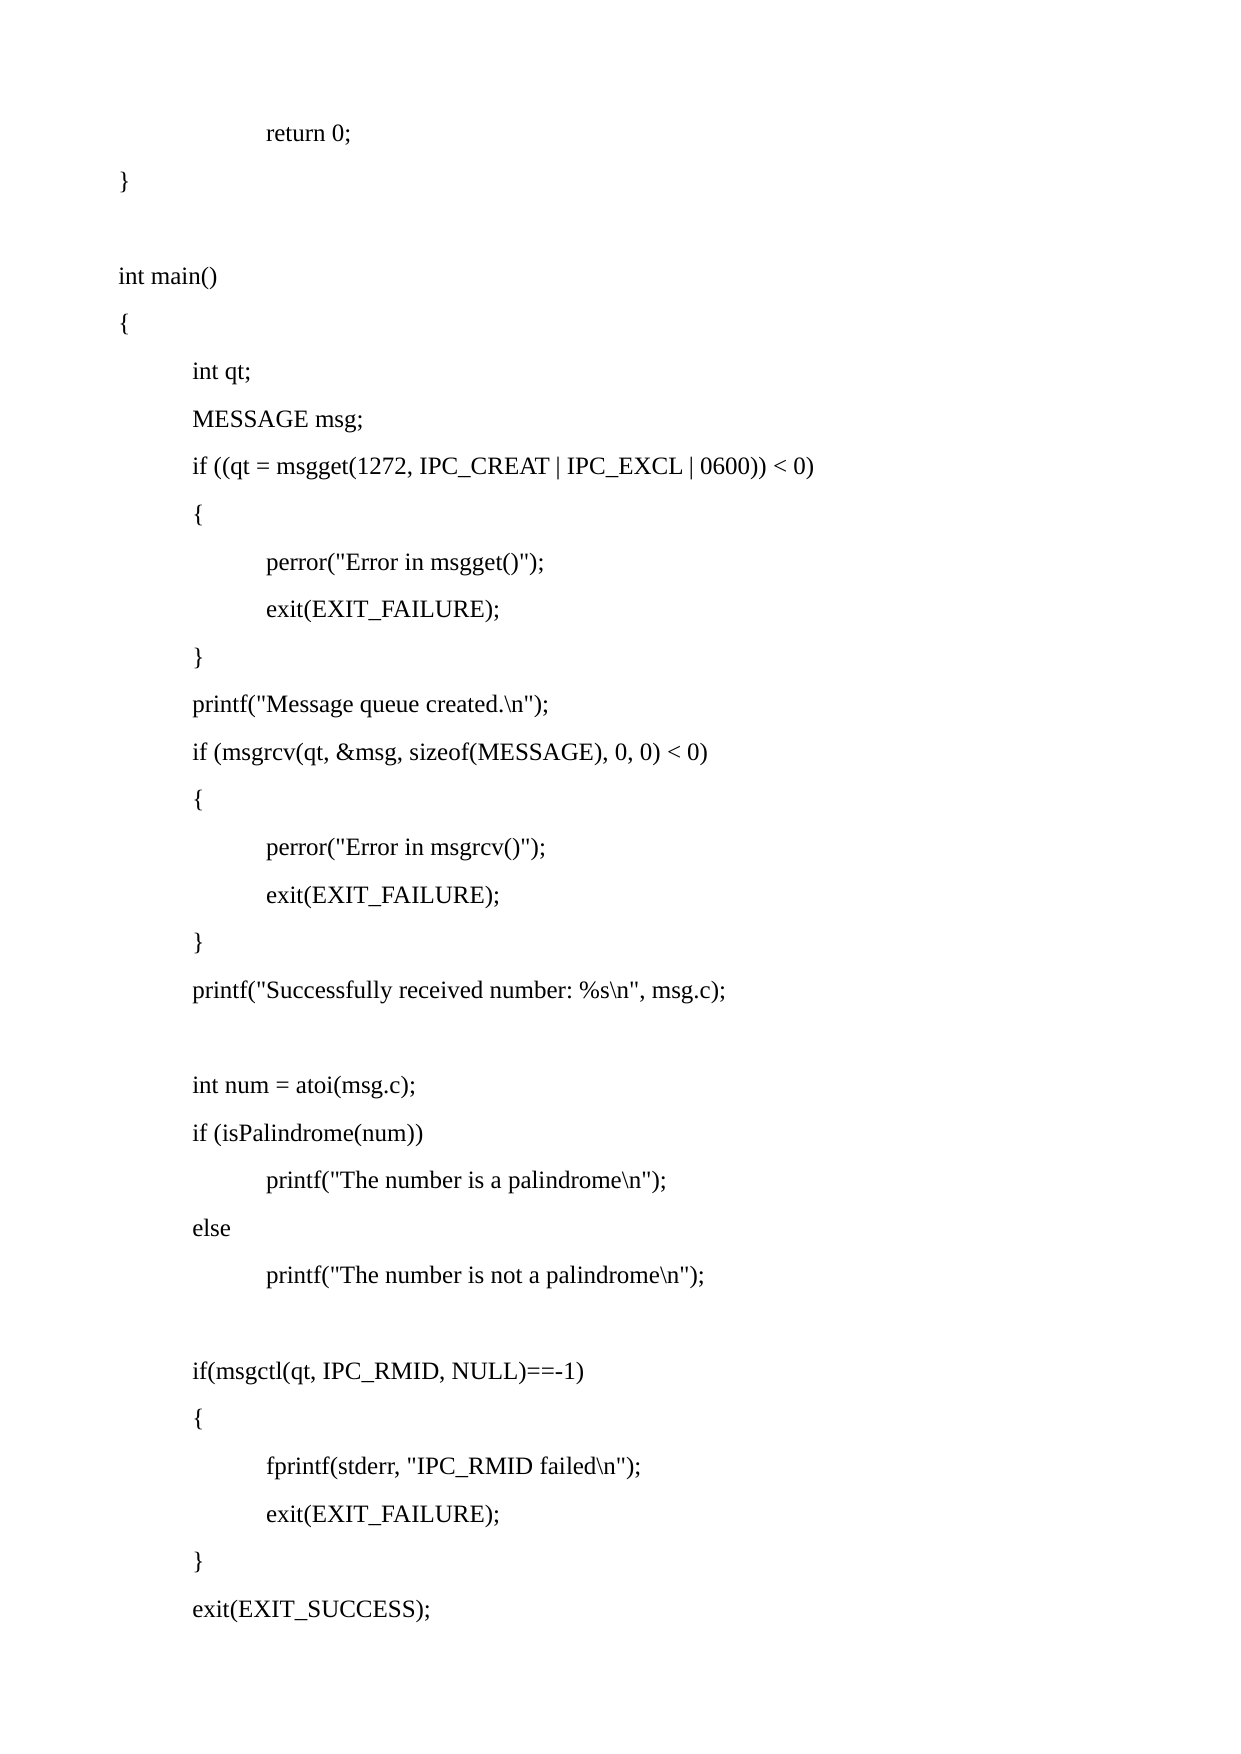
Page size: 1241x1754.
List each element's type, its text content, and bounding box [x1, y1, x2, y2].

text if ((qt = msgget(1272, IPC_CREAT | IPC_EXCL | 0600)) < 0) [118, 451, 1122, 480]
text } [118, 1546, 1122, 1575]
text exit(EXIT_FAILURE); [118, 880, 1122, 908]
text perror("Error in msgget()"); [118, 547, 1122, 575]
text } [118, 642, 1122, 671]
text perror("Error in msgrcv()"); [118, 832, 1122, 861]
text else [118, 1213, 1122, 1242]
text { [118, 308, 1122, 337]
text return 0; [118, 118, 1122, 147]
text int qt; [118, 356, 1122, 385]
text if (msgrcv(qt, &msg, sizeof(MESSAGE), 0, 0) < 0) [118, 737, 1122, 766]
text printf("The number is a palindrome\n"); [118, 1165, 1122, 1194]
text { [118, 499, 1122, 528]
text MESSAGE msg; [118, 404, 1122, 432]
text exit(EXIT_FAILURE); [118, 1499, 1122, 1527]
text printf("Message queue created.\n"); [118, 689, 1122, 718]
text if(msgctl(qt, IPC_RMID, NULL)==-1) [118, 1356, 1122, 1384]
text fprintf(stderr, "IPC_RMID failed\n"); [118, 1451, 1122, 1480]
text int main() [118, 261, 1122, 290]
text } [118, 166, 1122, 194]
text } [118, 927, 1122, 956]
text int num = atoi(msg.c); [118, 1070, 1122, 1099]
text exit(EXIT_FAILURE); [118, 594, 1122, 623]
text printf("The number is not a palindrome\n"); [118, 1261, 1122, 1289]
text { [118, 1403, 1122, 1432]
text exit(EXIT_SUCCESS); [118, 1594, 1122, 1623]
text { [118, 784, 1122, 813]
text if (isPalindrome(num)) [118, 1118, 1122, 1147]
text printf("Successfully received number: %s\n", msg.c); [118, 975, 1122, 1004]
